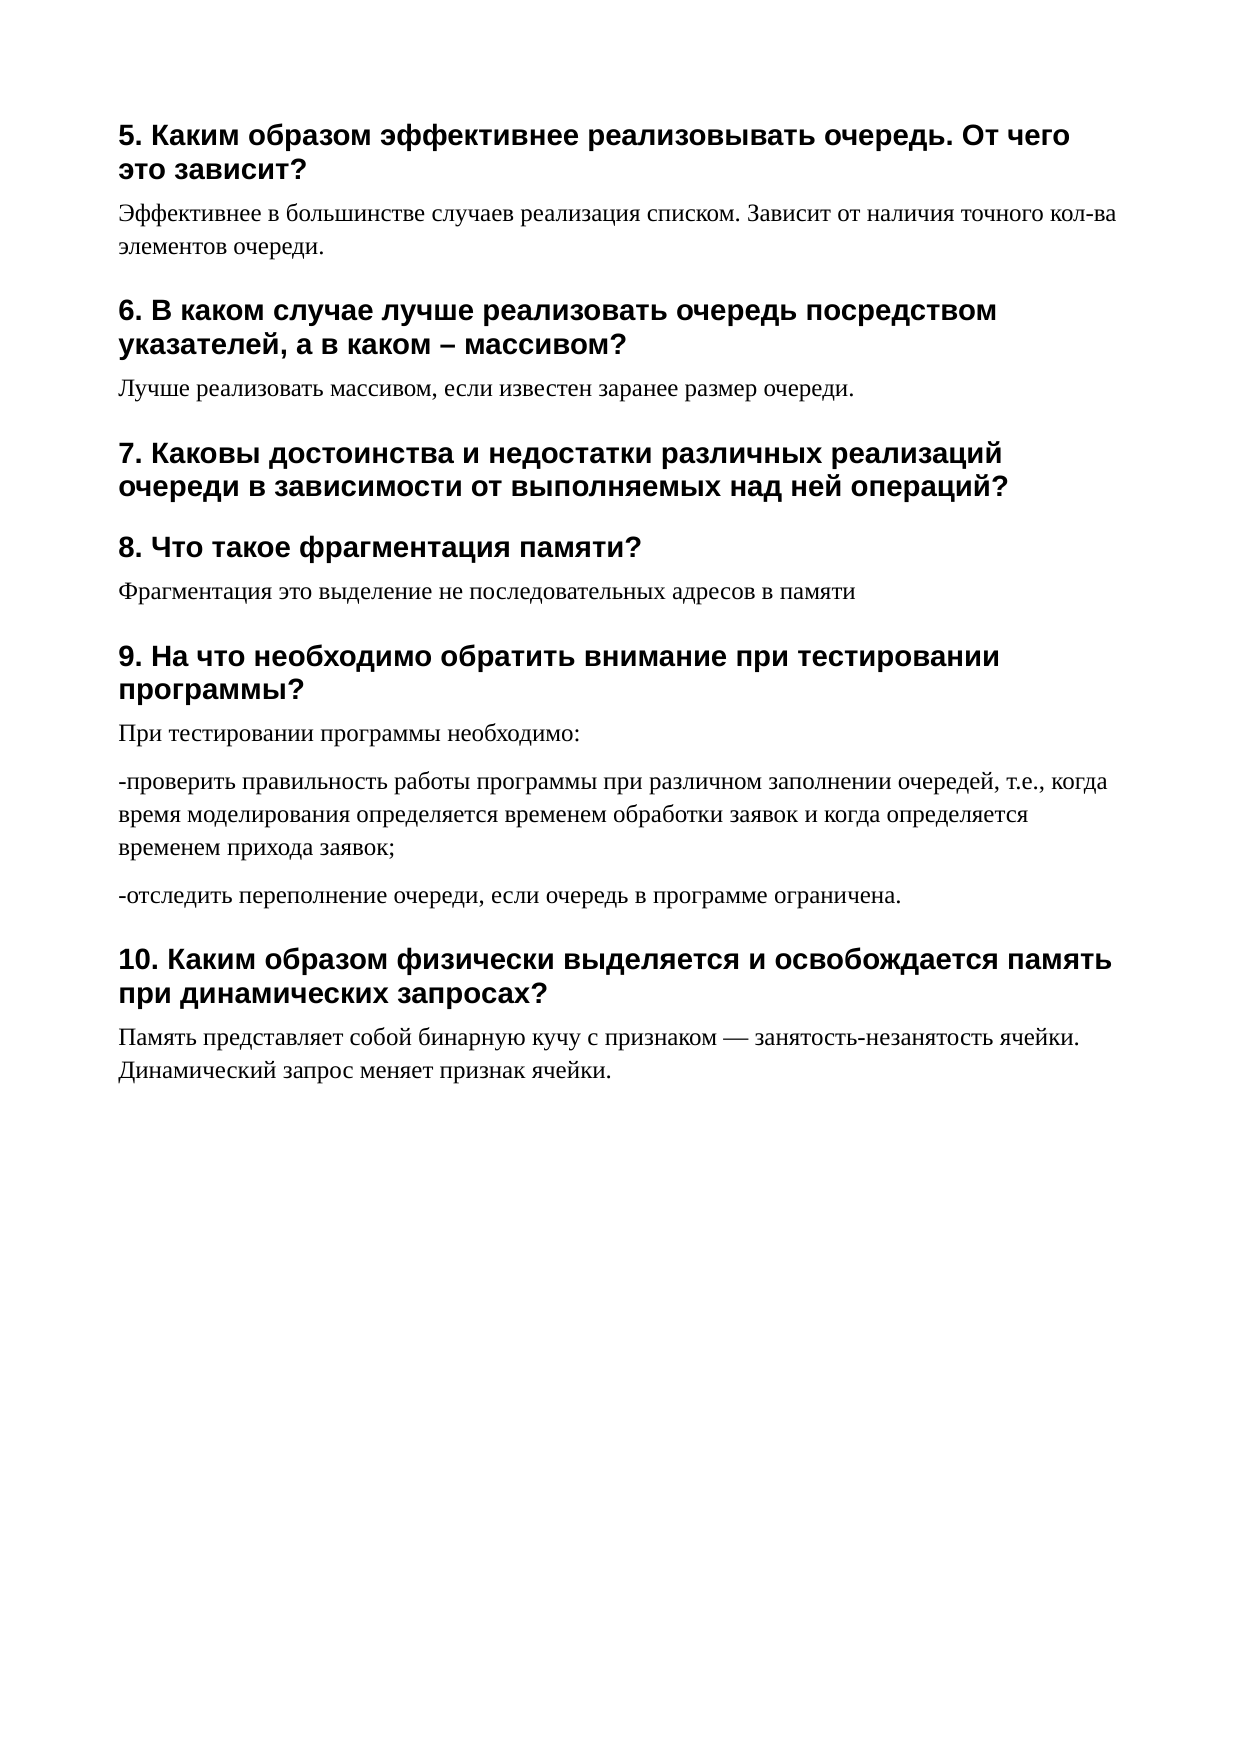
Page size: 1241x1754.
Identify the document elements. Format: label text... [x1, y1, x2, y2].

subtitle 10. Каким образом физически выделяется и освобождается память при динамических запросах? [118, 942, 1122, 1009]
subtitle 8. Что такое фрагментация памяти? [118, 530, 1122, 564]
text Эффективнее в большинстве случаев реализация списком. Зависит от наличия точного кол-ва элементов очереди. [118, 198, 1122, 260]
text Память представляет собой бинарную кучу с признаком — занятость-незанятость ячейки. Динамический запрос меняет признак ячейки. [118, 1022, 1122, 1084]
text -отследить переполнение очереди, если очередь в программе ограничена. [118, 880, 1122, 908]
text -проверить правильность работы программы при различном заполнении очередей, т.е., когда время моделирования определяется временем обработки заявок и когда определяется временем прихода заявок; [118, 766, 1122, 861]
text Лучше реализовать массивом, если известен заранее размер очереди. [118, 373, 1122, 402]
subtitle 7. Каковы достоинства и недостатки различных реализаций очереди в зависимости от выполняемых над ней операций? [118, 436, 1122, 503]
subtitle 5. Каким образом эффективнее реализовывать очередь. От чего это зависит? [118, 118, 1122, 186]
text Фрагментация это выделение не последовательных адресов в памяти [118, 576, 1122, 605]
text При тестировании программы необходимо: [118, 718, 1122, 747]
subtitle 9. На что необходимо обратить внимание при тестировании программы? [118, 638, 1122, 706]
subtitle 6. В каком случае лучше реализовать очередь посредством указателей, а в каком – массивом? [118, 293, 1122, 361]
